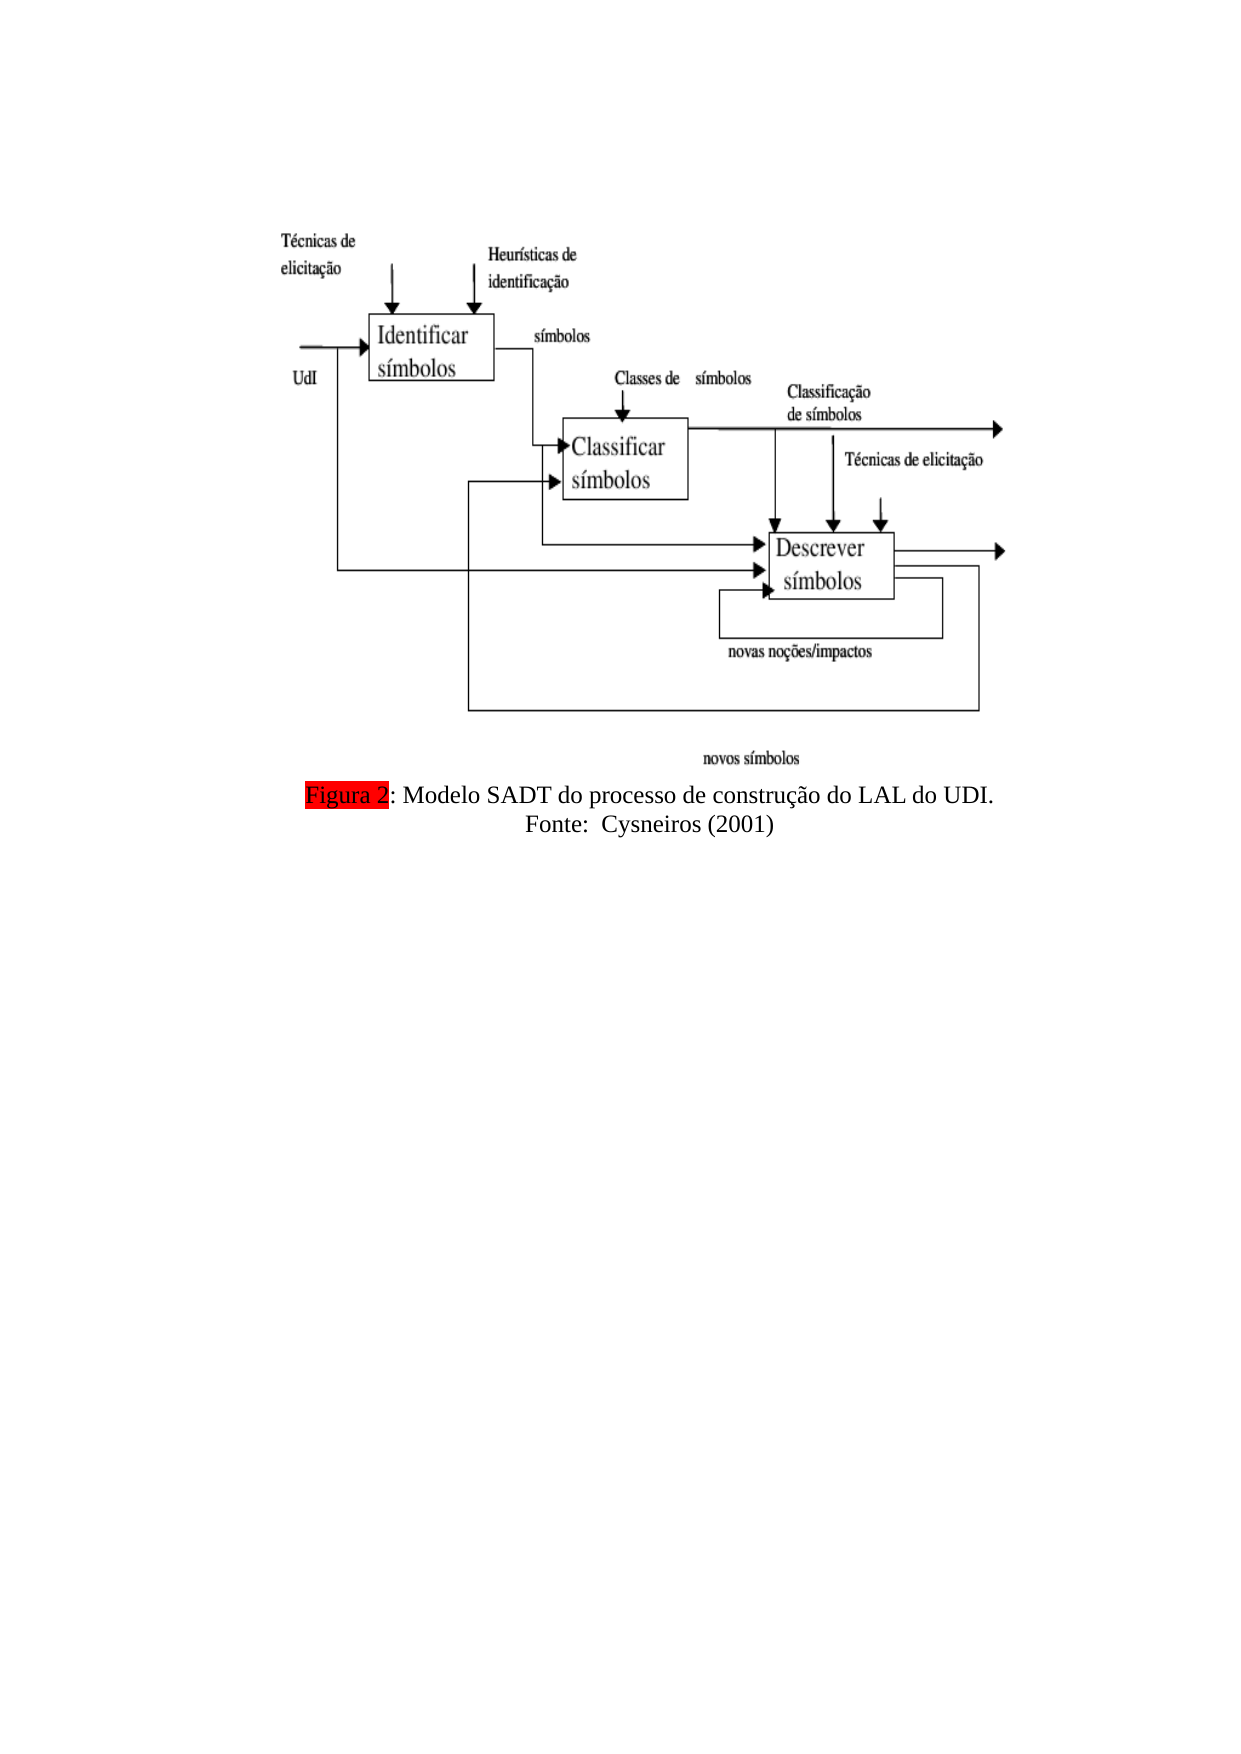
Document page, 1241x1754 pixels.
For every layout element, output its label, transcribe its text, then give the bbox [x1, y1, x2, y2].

text Figura 2: Modelo SADT do processo de construção do LAL do UDI. [177, 206, 1122, 809]
text Fonte: Cysneiros (2001) [177, 809, 1122, 838]
picture [274, 208, 1084, 781]
